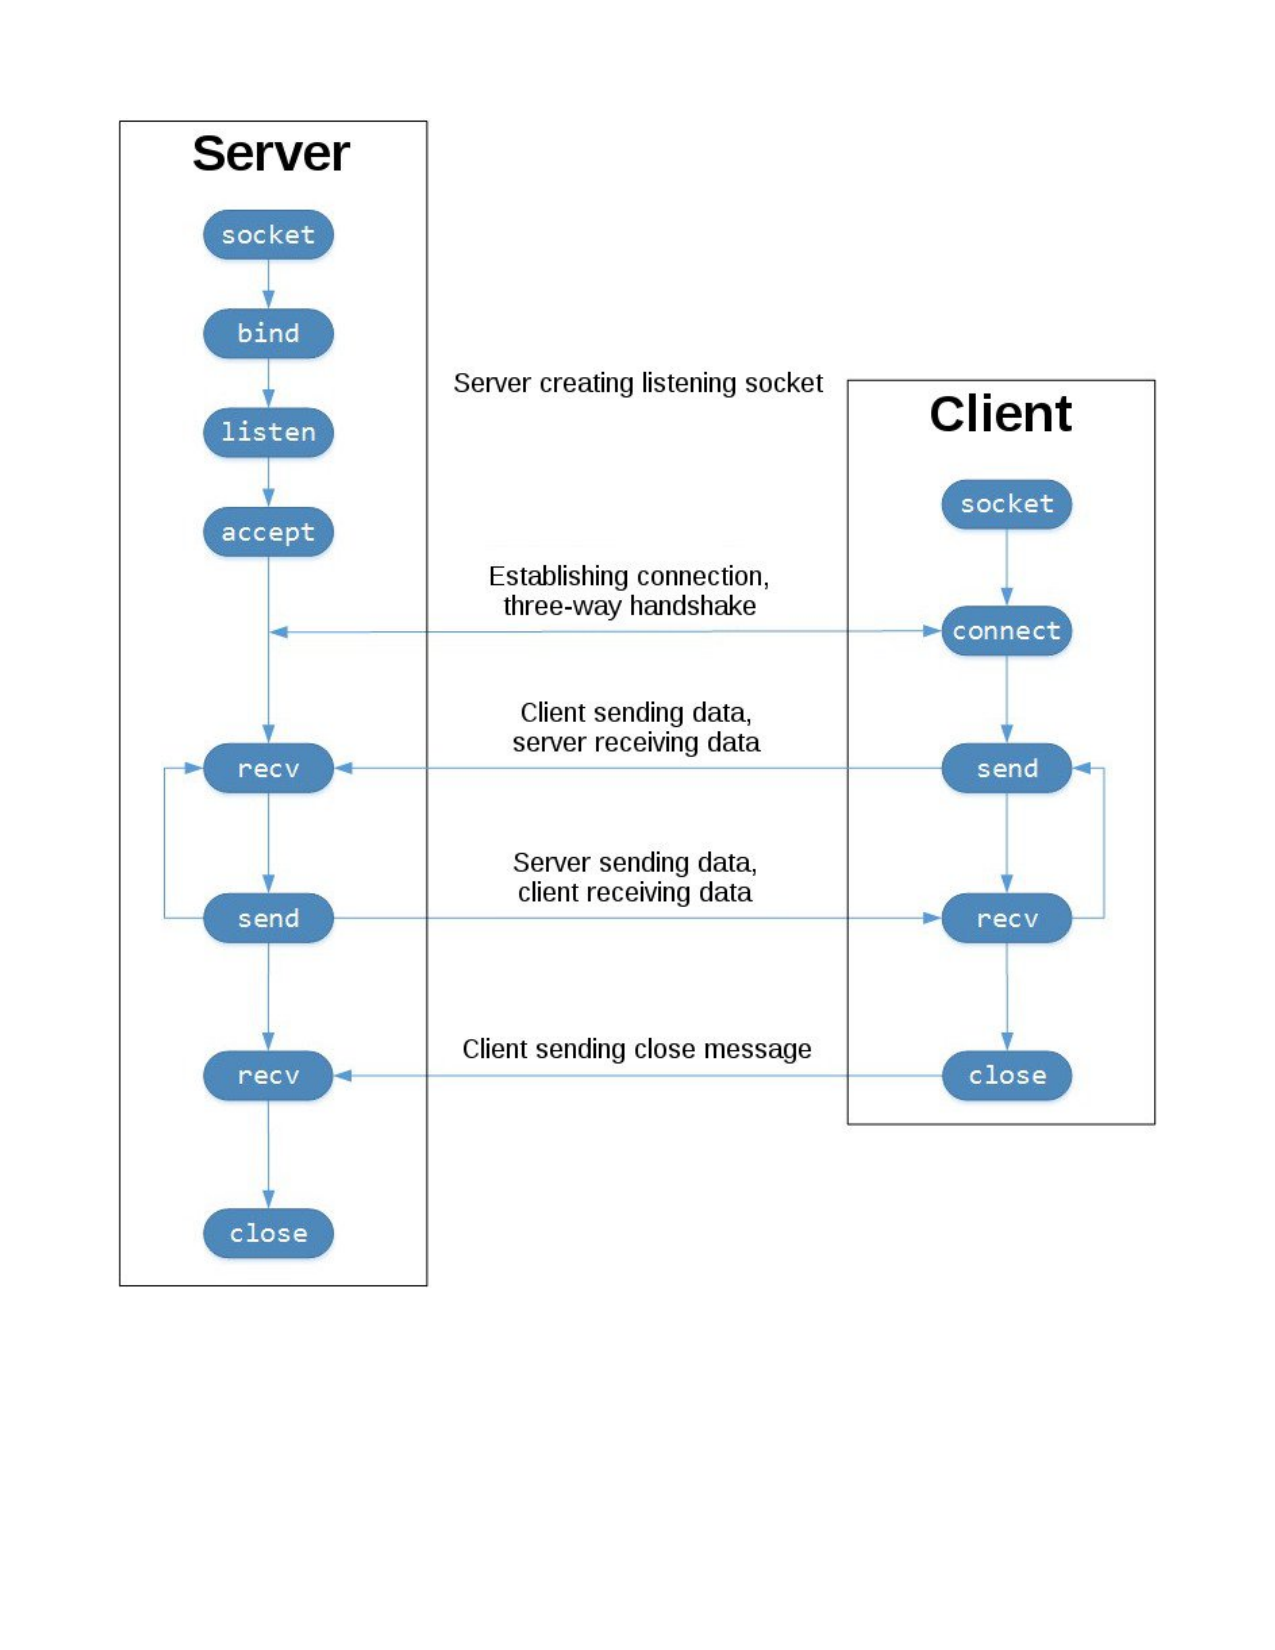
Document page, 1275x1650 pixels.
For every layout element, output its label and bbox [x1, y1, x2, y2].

picture [118, 118, 1157, 1288]
